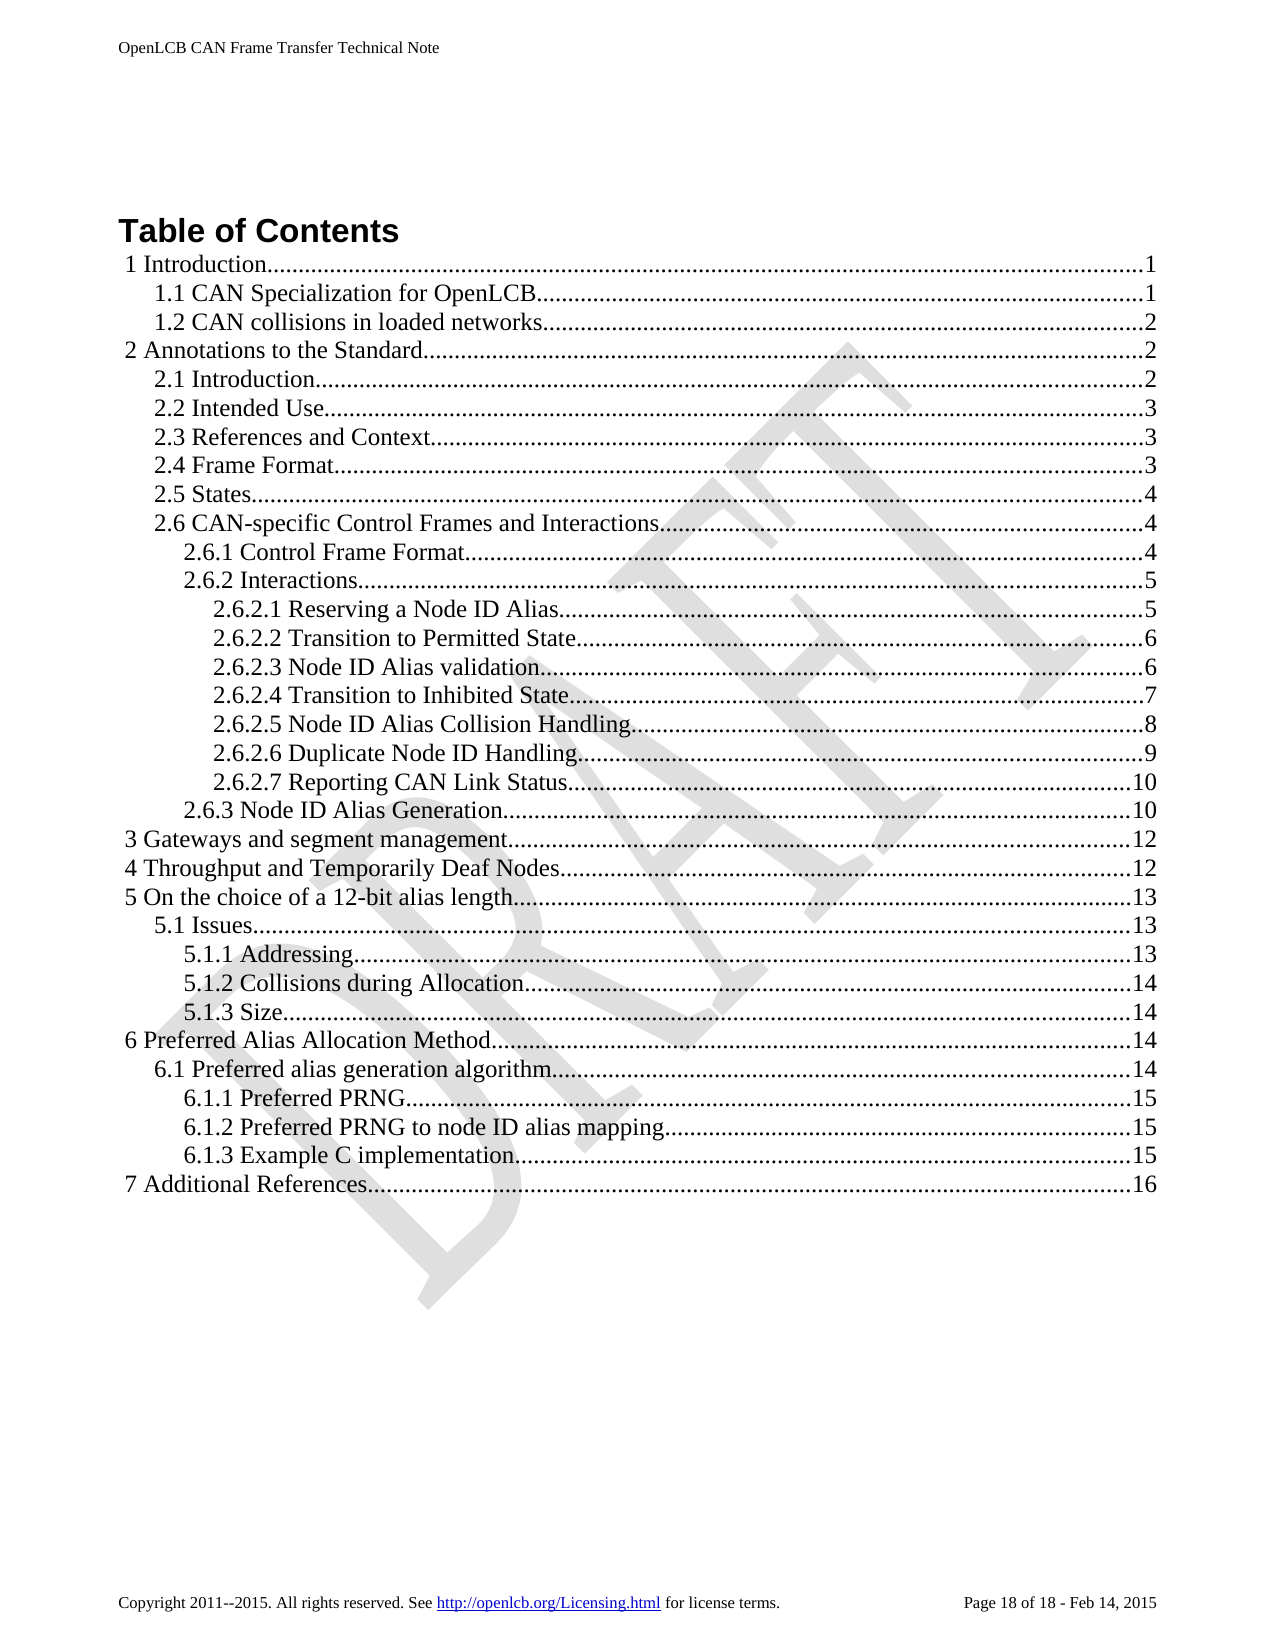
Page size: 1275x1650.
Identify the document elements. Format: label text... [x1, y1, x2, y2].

text 5.1 Issues 13 [692, 911, 1157, 939]
text 3 Gateways and segment management 12 [631, 824, 685, 853]
text 6.1.2 Preferred PRNG to node ID alias mapping 15 [599, 1112, 1157, 1141]
text 2.6.1 Control Frame Format 4 [941, 537, 1157, 566]
text 2.6 CAN-specific Control Frames and Interactions 4 [691, 509, 755, 537]
text 5.1 Issues 13 [417, 911, 515, 939]
text 2.6.2.3 Node ID Alias validation 6 [812, 655, 870, 681]
text 2.6.2.1 Reserving a Node ID Alias 5 [998, 594, 1157, 623]
text 5.1.1 Addressing 13 [177, 939, 431, 968]
text 5 On the choice of a 12-bit alias length 13 [528, 882, 671, 911]
text 2.6.1 Control Frame Format 4 [665, 537, 927, 566]
text 2.6.2.5 Node ID Alias Collision Handling 8 [552, 709, 598, 738]
text 2.6.2.4 Transition to Inhibited State 7 [569, 681, 769, 709]
text 6.1.3 Example C implementation 15 [512, 1141, 1157, 1169]
text 7 Additional References 16 [520, 1169, 1157, 1198]
text 2.6.3 Node ID Alias Generation 10 [612, 796, 701, 824]
text 5.1.2 Collisions during Allocation 14 [230, 977, 337, 997]
text 5.1.3 Size 14 [650, 997, 1157, 1026]
text 2.6.3 Node ID Alias Generation 10 [739, 796, 882, 824]
text 6 Preferred Alias Allocation Method 14 [532, 1026, 1157, 1054]
text 1.2 CAN collisions in loaded networks 2 [148, 307, 1157, 336]
text 3 Gateways and segment management 12 [696, 825, 764, 853]
text 5.1.1 Addressing 13 [541, 939, 710, 968]
text 5.1.2 Collisions during Allocation 14 [743, 968, 1157, 997]
text 5 On the choice of a 12-bit alias length 13 [672, 882, 816, 911]
text 2.6.2.6 Duplicate Node ID Handling 9 [207, 738, 572, 767]
text 5.1.1 Addressing 13 [712, 939, 1157, 968]
text 2.6.2.7 Reporting CAN Link Status 10 [696, 767, 856, 796]
text 6 Preferred Alias Allocation Method 14 [426, 1026, 517, 1054]
text 6.1 Preferred alias generation algorithm 14 [453, 1054, 546, 1083]
text 2.6.2.5 Node ID Alias Collision Handling 8 [207, 709, 552, 738]
text 5.1.2 Collisions during Allocation 14 [502, 972, 575, 997]
text 2.2 Intended Use 3 [815, 393, 1157, 422]
text 2.5 States 4 [717, 479, 766, 508]
text 7 Additional References 16 [365, 1169, 494, 1198]
text 2.6 CAN-specific Control Frames and Interactions 4 [148, 508, 680, 537]
text 2.6.2.5 Node ID Alias Collision Handling 8 [611, 709, 798, 738]
text 2.4 Frame Format 3 [757, 451, 840, 479]
text 7 Additional References 16 [118, 1169, 351, 1198]
text 2.6.2.1 Reserving a Node ID Alias 5 [697, 594, 808, 623]
text 2.2 Intended Use 3 [148, 393, 795, 422]
text 2.6.2.2 Transition to Permitted State 6 [207, 623, 712, 652]
text 6.1.1 Preferred PRNG 15 [477, 1083, 575, 1112]
text 2.6.2.6 Duplicate Node ID Handling 9 [572, 738, 640, 767]
text 2.6.2.7 Reporting CAN Link Status 10 [592, 767, 682, 796]
text 2.6.2.3 Node ID Alias validation 6 [755, 652, 801, 675]
text 2.1 Introduction 2 [835, 374, 881, 393]
text 2.6.2.4 Transition to Inhibited State 7 [1031, 681, 1157, 709]
text 6.1.1 Preferred PRNG 15 [279, 1083, 459, 1112]
text 4 Throughput and Temporarily Deaf Nodes 12 [858, 853, 1157, 882]
text 6.1.2 Preferred PRNG to node ID alias mapping 15 [497, 1112, 584, 1141]
text 2.6.2 Interactions 5 [177, 566, 654, 594]
text 4 Throughput and Temporarily Deaf Nodes 12 [670, 853, 805, 882]
text 2.6.2.2 Transition to Permitted State 6 [1027, 623, 1157, 652]
text 6.1 Preferred alias generation algorithm 14 [148, 1054, 236, 1083]
text 2 Annotations to the Standard 2 [118, 336, 1157, 364]
text 2.5 States 4 [759, 479, 869, 508]
text 2.5 States 4 [883, 479, 1157, 508]
text 5.1.2 Collisions during Allocation 14 [590, 968, 721, 997]
text 2.6.2.7 Reporting CAN Link Status 10 [207, 767, 592, 796]
text 5 On the choice of a 12-bit alias length 13 [388, 882, 511, 911]
text 6 Preferred Alias Allocation Method 14 [118, 1026, 207, 1054]
text 6.1.1 Preferred PRNG 15 [177, 1083, 265, 1112]
text 4 Throughput and Temporarily Deaf Nodes 12 [366, 853, 491, 882]
text 2.1 Introduction 2 [872, 364, 1157, 393]
text 2.6 CAN-specific Control Frames and Interactions 4 [745, 508, 898, 537]
text 4 Throughput and Temporarily Deaf Nodes 12 [118, 853, 334, 882]
text 6.1 Preferred alias generation algorithm 14 [560, 1054, 1157, 1083]
text 2.6.2.4 Transition to Inhibited State 7 [207, 681, 532, 709]
text 2.6.1 Control Frame Format 4 [177, 537, 651, 566]
text 2.3 References and Context 3 [148, 422, 766, 451]
text 6.1 Preferred alias generation algorithm 14 [250, 1054, 435, 1083]
text 2.4 Frame Format 3 [855, 451, 1157, 479]
text 3 Gateways and segment management 12 [374, 828, 462, 853]
text 2.6.2.2 Transition to Permitted State 6 [828, 623, 1013, 652]
text 5.1.2 Collisions during Allocation 14 [177, 968, 220, 997]
text 2.6.2.4 Transition to Inhibited State 7 [798, 681, 1027, 709]
text 5.1 Issues 13 [148, 911, 402, 939]
text 2.6.2.1 Reserving a Node ID Alias 5 [207, 594, 683, 623]
text 2.6.2.3 Node ID Alias validation 6 [1059, 652, 1157, 681]
text 2.6.2.3 Node ID Alias validation 6 [857, 652, 1033, 681]
text 5.1 Issues 13 [540, 911, 690, 939]
subtitle Table of Contents [118, 211, 1157, 249]
text 2.3 References and Context 3 [826, 422, 1157, 451]
text 5.1.3 Size 14 [211, 997, 377, 1026]
text 6.1.3 Example C implementation 15 [177, 1141, 322, 1169]
text 4 Throughput and Temporarily Deaf Nodes 12 [507, 853, 651, 882]
text 6.1.2 Preferred PRNG to node ID alias mapping 15 [308, 1112, 478, 1141]
text 2.6.2 Interactions 5 [669, 566, 955, 594]
text 6 Preferred Alias Allocation Method 14 [222, 1026, 407, 1054]
text 2.5 States 4 [148, 479, 709, 508]
text 2.1 Introduction 2 [148, 364, 824, 393]
text 2.6.2.5 Node ID Alias Collision Handling 8 [812, 709, 1157, 738]
text 6.1.3 Example C implementation 15 [337, 1141, 491, 1169]
text 2.6.3 Node ID Alias Generation 10 [916, 796, 1157, 824]
text 2.6.2 Interactions 5 [970, 566, 1157, 594]
text 2.6.2.2 Transition to Permitted State 6 [726, 623, 818, 652]
text 6.1.1 Preferred PRNG 15 [589, 1083, 1157, 1112]
text 5.1.3 Size 14 [503, 997, 633, 1026]
text 2.6.2.3 Node ID Alias validation 6 [207, 652, 741, 681]
text 2.4 Frame Format 3 [148, 451, 737, 479]
text 2.6.3 Node ID Alias Generation 10 [177, 796, 611, 824]
text 5.1.3 Size 14 [394, 997, 489, 1026]
text 2.3 References and Context 3 [775, 432, 812, 451]
text 3 Gateways and segment management 12 [477, 824, 631, 853]
text 3 Gateways and segment management 12 [780, 824, 881, 853]
text 2.6 CAN-specific Control Frames and Interactions 4 [912, 508, 1157, 537]
text 5.1.2 Collisions during Allocation 14 [355, 968, 460, 997]
text 1 Introduction 1 [118, 249, 1157, 278]
text 1.1 CAN Specialization for OpenLCB 1 [148, 278, 1157, 307]
text 5 On the choice of a 12-bit alias length 13 [829, 882, 1157, 911]
text 6.1.2 Preferred PRNG to node ID alias mapping 15 [177, 1112, 294, 1141]
text 5.1.1 Addressing 13 [445, 939, 513, 968]
text 3 Gateways and segment management 12 [118, 824, 363, 853]
text 2.6.2.7 Reporting CAN Link Status 10 [870, 767, 1157, 796]
text 5 On the choice of a 12-bit alias length 13 [118, 882, 374, 911]
text 2.6.2.6 Duplicate Node ID Handling 9 [841, 738, 1157, 767]
text 2.6.2.6 Duplicate Node ID Handling 9 [653, 738, 827, 767]
text 2.6.2.1 Reserving a Node ID Alias 5 [799, 594, 984, 623]
text 3 Gateways and segment management 12 [887, 824, 1157, 853]
